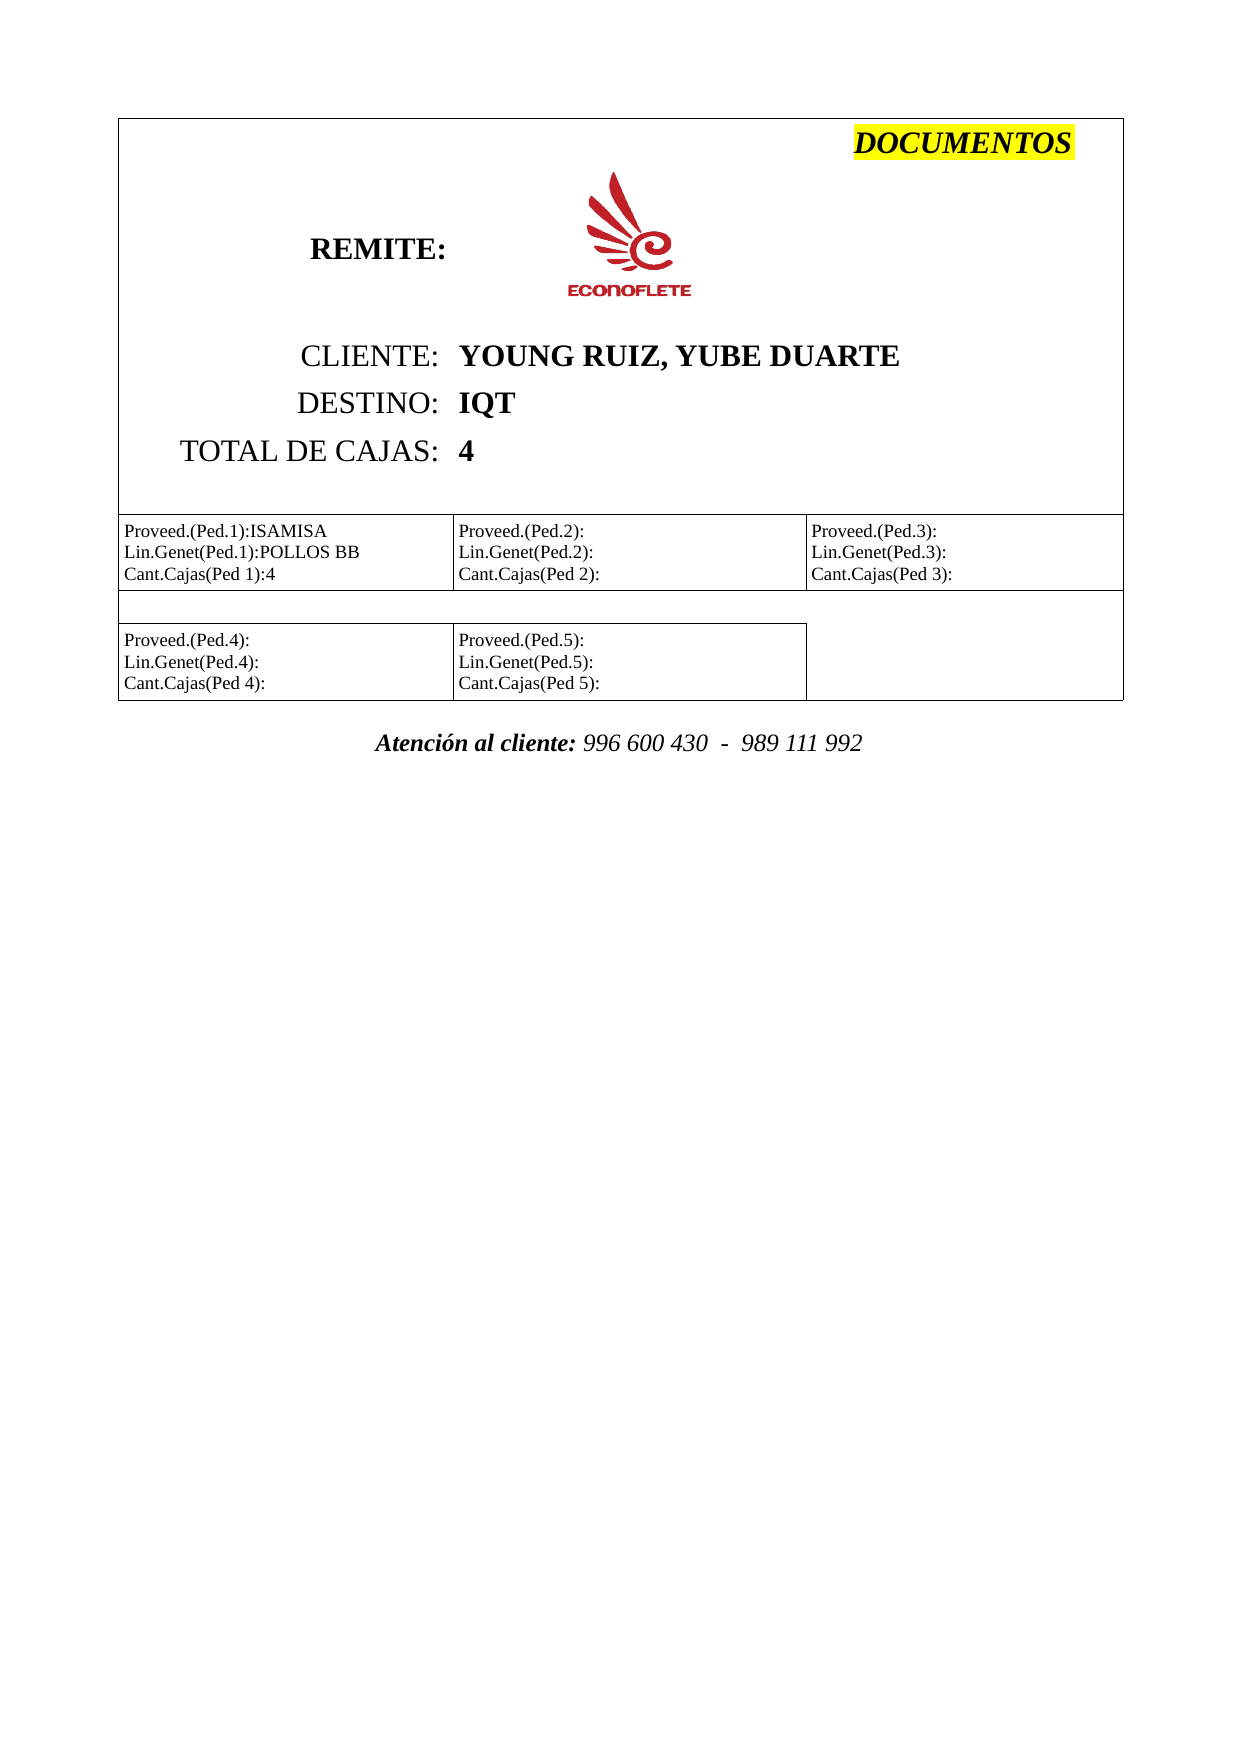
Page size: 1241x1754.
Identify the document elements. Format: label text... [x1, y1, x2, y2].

table_cell 4 [453, 426, 1123, 474]
text Atención al cliente: 996 600 430 - 989 111 992 [118, 728, 1122, 757]
table_cell Proveed.(Ped.1):ISAMISA Lin.Genet(Ped.1):POLLOS BB Cant.Cajas(Ped 1):4 [119, 515, 453, 590]
table_cell DESTINO: [119, 379, 453, 426]
table_cell [119, 591, 453, 623]
table_cell [453, 474, 806, 514]
table_cell [453, 166, 806, 332]
table_cell [453, 591, 806, 623]
table_cell REMITE: [119, 166, 453, 332]
table_cell Proveed.(Ped.3): Lin.Genet(Ped.3): Cant.Cajas(Ped 3): [807, 515, 1123, 590]
picture [552, 171, 707, 297]
table_cell TOTAL DE CAJAS: [119, 426, 453, 474]
table_cell [807, 623, 1123, 699]
table_header [119, 119, 453, 166]
table_cell [119, 474, 453, 514]
table_cell [806, 166, 1123, 332]
table_cell IQT [453, 379, 806, 426]
table_cell CLIENTE: [119, 332, 453, 379]
table_cell [806, 591, 1123, 623]
table_header DOCUMENTOS [806, 119, 1123, 166]
table_cell Proveed.(Ped.5): Lin.Genet(Ped.5): Cant.Cajas(Ped 5): [454, 624, 806, 699]
table_cell YOUNG RUIZ, YUBE DUARTE [453, 332, 1123, 379]
table_cell [806, 379, 1123, 426]
table_cell Proveed.(Ped.2): Lin.Genet(Ped.2): Cant.Cajas(Ped 2): [454, 515, 806, 590]
table_cell [806, 474, 1123, 514]
table_cell Proveed.(Ped.4): Lin.Genet(Ped.4): Cant.Cajas(Ped 4): [119, 624, 453, 699]
table_header [453, 119, 806, 166]
